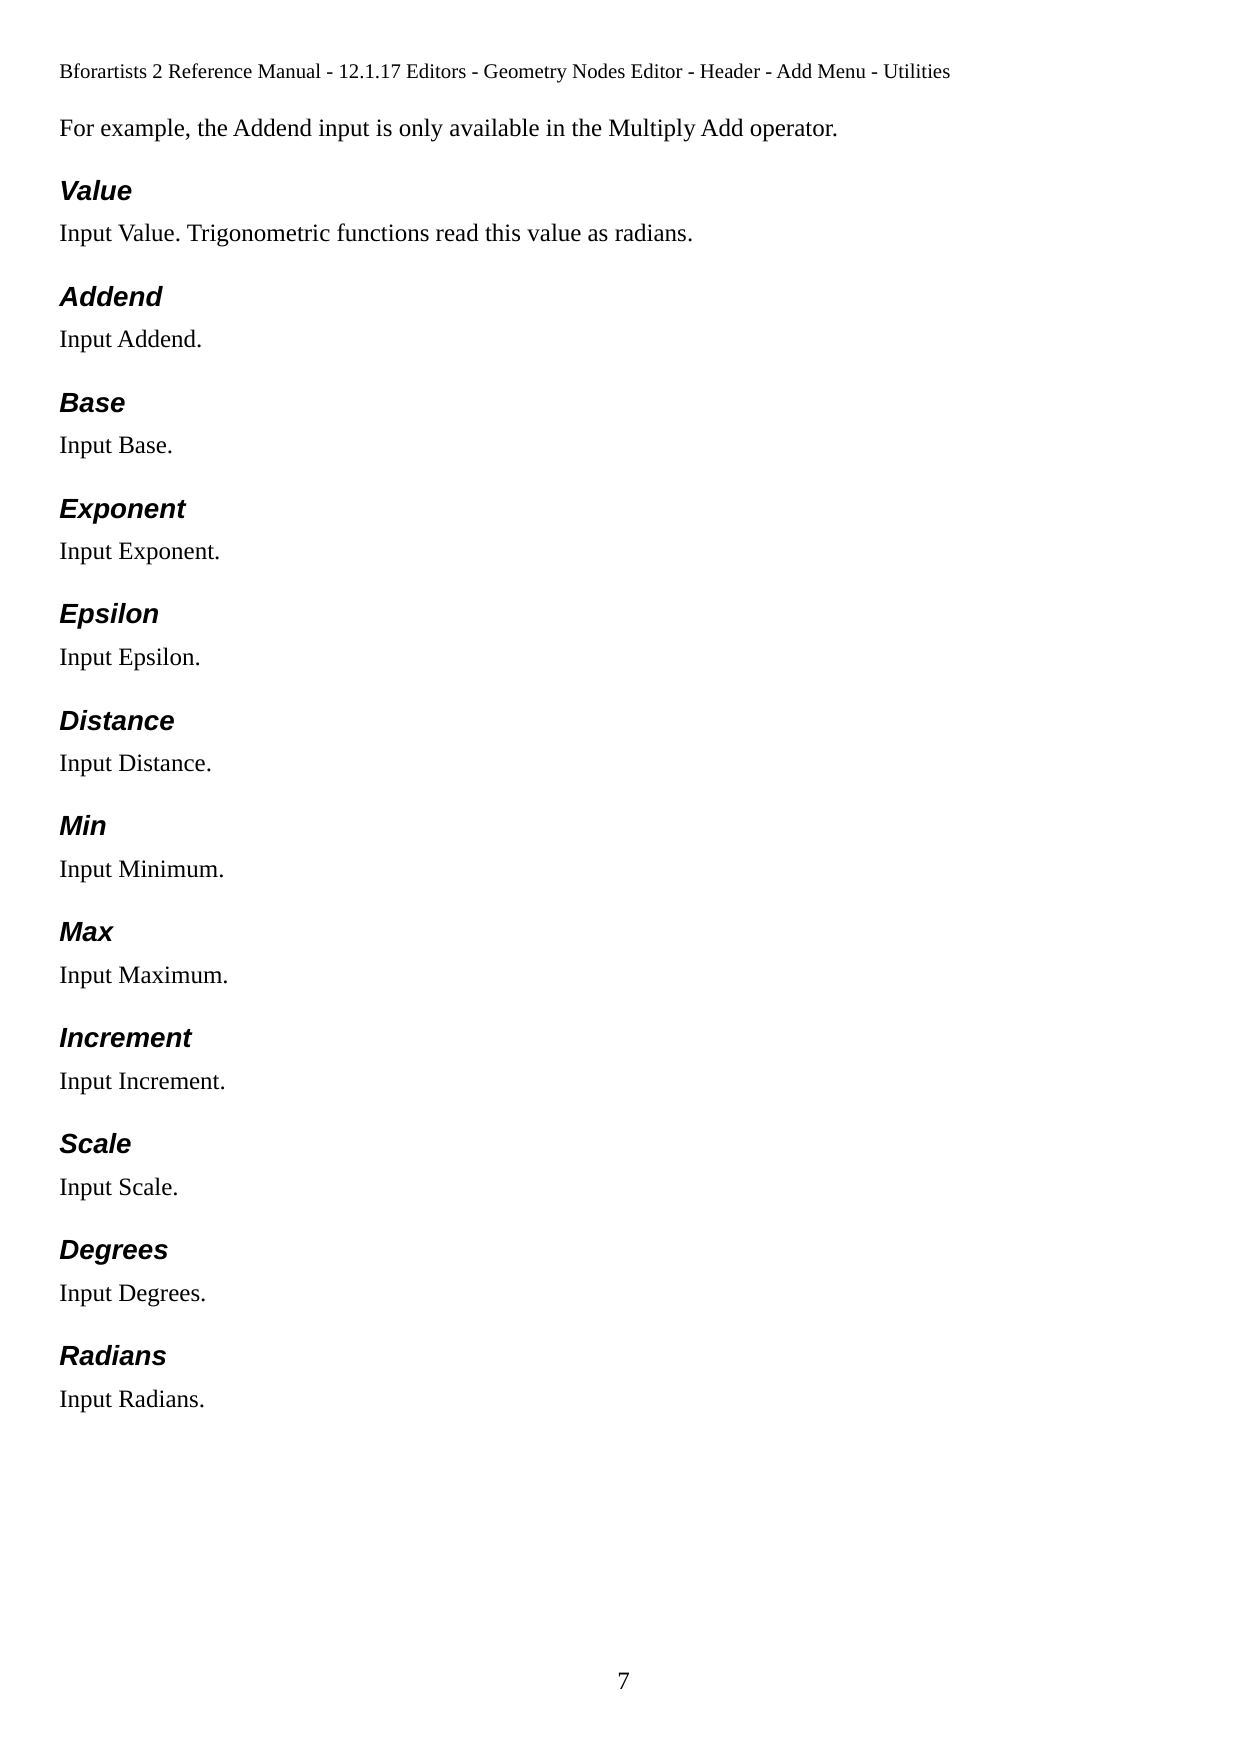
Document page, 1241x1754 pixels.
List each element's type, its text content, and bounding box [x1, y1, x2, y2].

text Input Radians. [59, 1384, 1181, 1413]
subtitle Addend [59, 280, 1181, 312]
text Input Increment. [59, 1066, 1181, 1095]
subtitle Min [59, 810, 1181, 842]
text Input Degrees. [59, 1278, 1181, 1307]
text Input Distance. [59, 748, 1181, 777]
subtitle Degrees [59, 1233, 1181, 1265]
subtitle Base [59, 386, 1181, 418]
subtitle Radians [59, 1339, 1181, 1371]
subtitle Increment [59, 1022, 1181, 1053]
subtitle Value [59, 174, 1181, 206]
text Input Value. Trigonometric functions read this value as radians. [59, 218, 1181, 247]
text Input Scale. [59, 1172, 1181, 1201]
subtitle Exponent [59, 492, 1181, 524]
subtitle Scale [59, 1128, 1181, 1159]
subtitle Epsilon [59, 598, 1181, 630]
subtitle Max [59, 916, 1181, 948]
subtitle Distance [59, 704, 1181, 736]
text Input Addend. [59, 324, 1181, 353]
text For example, the Addend input is only available in the Multiply Add operator. [59, 113, 1181, 141]
text Input Epsilon. [59, 642, 1181, 671]
text Input Minimum. [59, 854, 1181, 883]
text Input Exponent. [59, 536, 1181, 565]
text Input Base. [59, 430, 1181, 459]
text Input Maximum. [59, 960, 1181, 989]
